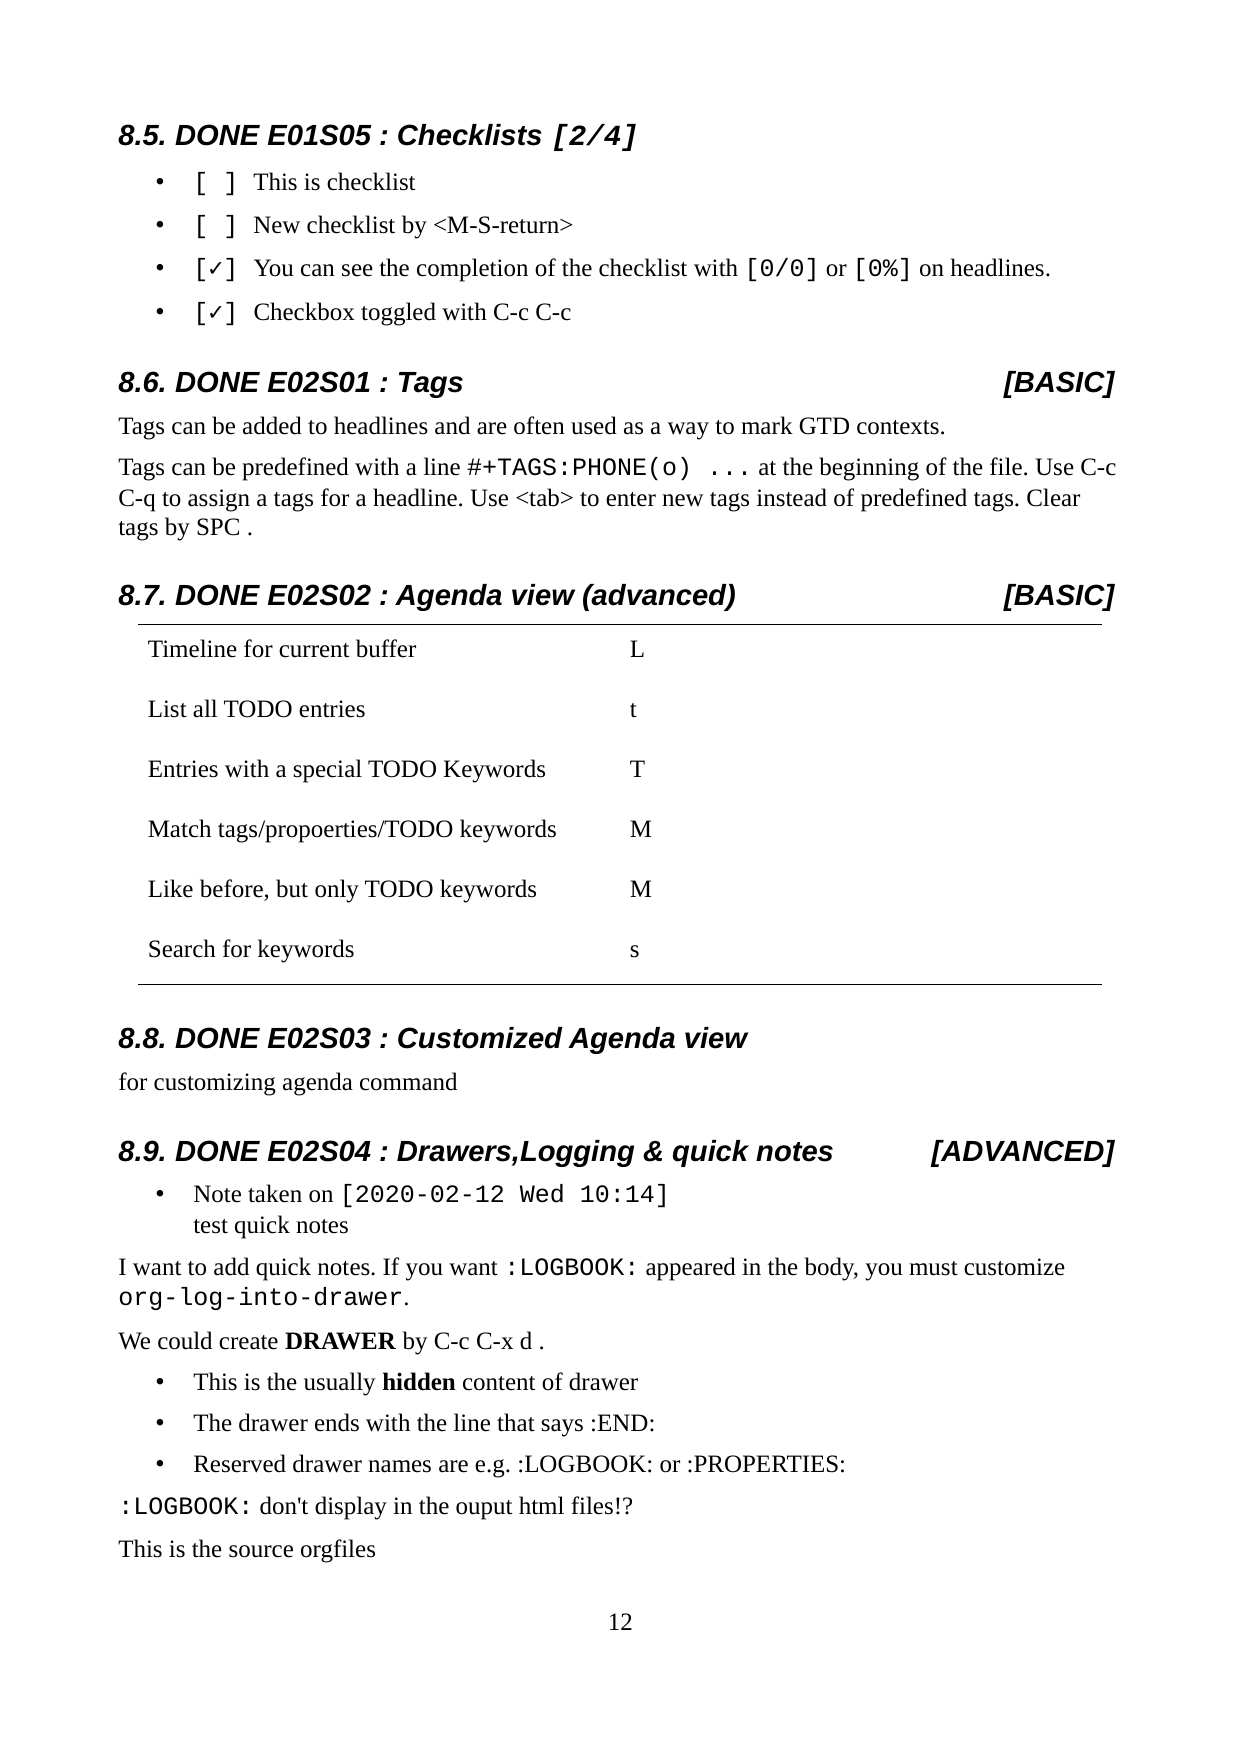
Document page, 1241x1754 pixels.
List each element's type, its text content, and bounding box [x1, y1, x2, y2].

subtitle DONE E02S02 : Agenda view (advanced) [BASIC] [118, 578, 1122, 612]
subtitle DONE E01S05 : Checklists [2/4] [118, 118, 1122, 154]
table_header Timeline for current buffer [138, 625, 620, 684]
table_header L [620, 625, 1102, 684]
list The drawer ends with the line that says :END: [156, 1408, 1122, 1437]
table_cell s [620, 924, 1102, 984]
text Tags can be predefined with a line #+TAGS:PHONE(o) ... at the beginning of the file. Use C-c C-q to assign a tags for a headline. Use <tab> to enter new tags instead of predefined tags. Clear tags by SPC . [118, 452, 1122, 541]
text for customizing agenda command [118, 1067, 1122, 1096]
text This is the source orgfiles [118, 1534, 1122, 1563]
table_cell List all TODO entries [138, 684, 620, 744]
text :LOGBOOK: don't display in the ouput html files!? [118, 1491, 1122, 1522]
table_cell Entries with a special TODO Keywords [138, 744, 620, 804]
text We could create DRAWER by C-c C-x d . [118, 1326, 1122, 1354]
subtitle DONE E02S01 : Tags [BASIC] [118, 365, 1122, 399]
text Tags can be added to headlines and are often used as a way to mark GTD contexts. [118, 411, 1122, 440]
table_cell M [620, 804, 1102, 864]
table_cell Search for keywords [138, 924, 620, 984]
table_cell Match tags/propoerties/TODO keywords [138, 804, 620, 864]
subtitle DONE E02S04 : Drawers,Logging & quick notes [ADVANCED] [118, 1133, 1122, 1167]
table_cell M [620, 864, 1102, 924]
subtitle DONE E02S03 : Customized Agenda view [118, 1021, 1122, 1055]
list [ ] New checklist by <M-S-return> [156, 210, 1122, 241]
list [✓] You can see the completion of the checklist with [0/0] or [0%] on headlines. [156, 253, 1122, 284]
table_cell Like before, but only TODO keywords [138, 864, 620, 924]
list Note taken on [2020-02-12 Wed 10:14] test quick notes [156, 1179, 1122, 1239]
table_cell T [620, 744, 1102, 804]
text I want to add quick notes. If you want :LOGBOOK: appeared in the body, you must customize org-log-into-drawer. [118, 1252, 1122, 1313]
list This is the usually hidden content of drawer [156, 1367, 1122, 1396]
table_cell t [620, 684, 1102, 744]
list [✓] Checkbox toggled with C-c C-c [156, 297, 1122, 328]
list Reserved drawer names are e.g. :LOGBOOK: or :PROPERTIES: [156, 1449, 1122, 1478]
list [ ] This is checklist [156, 167, 1122, 198]
